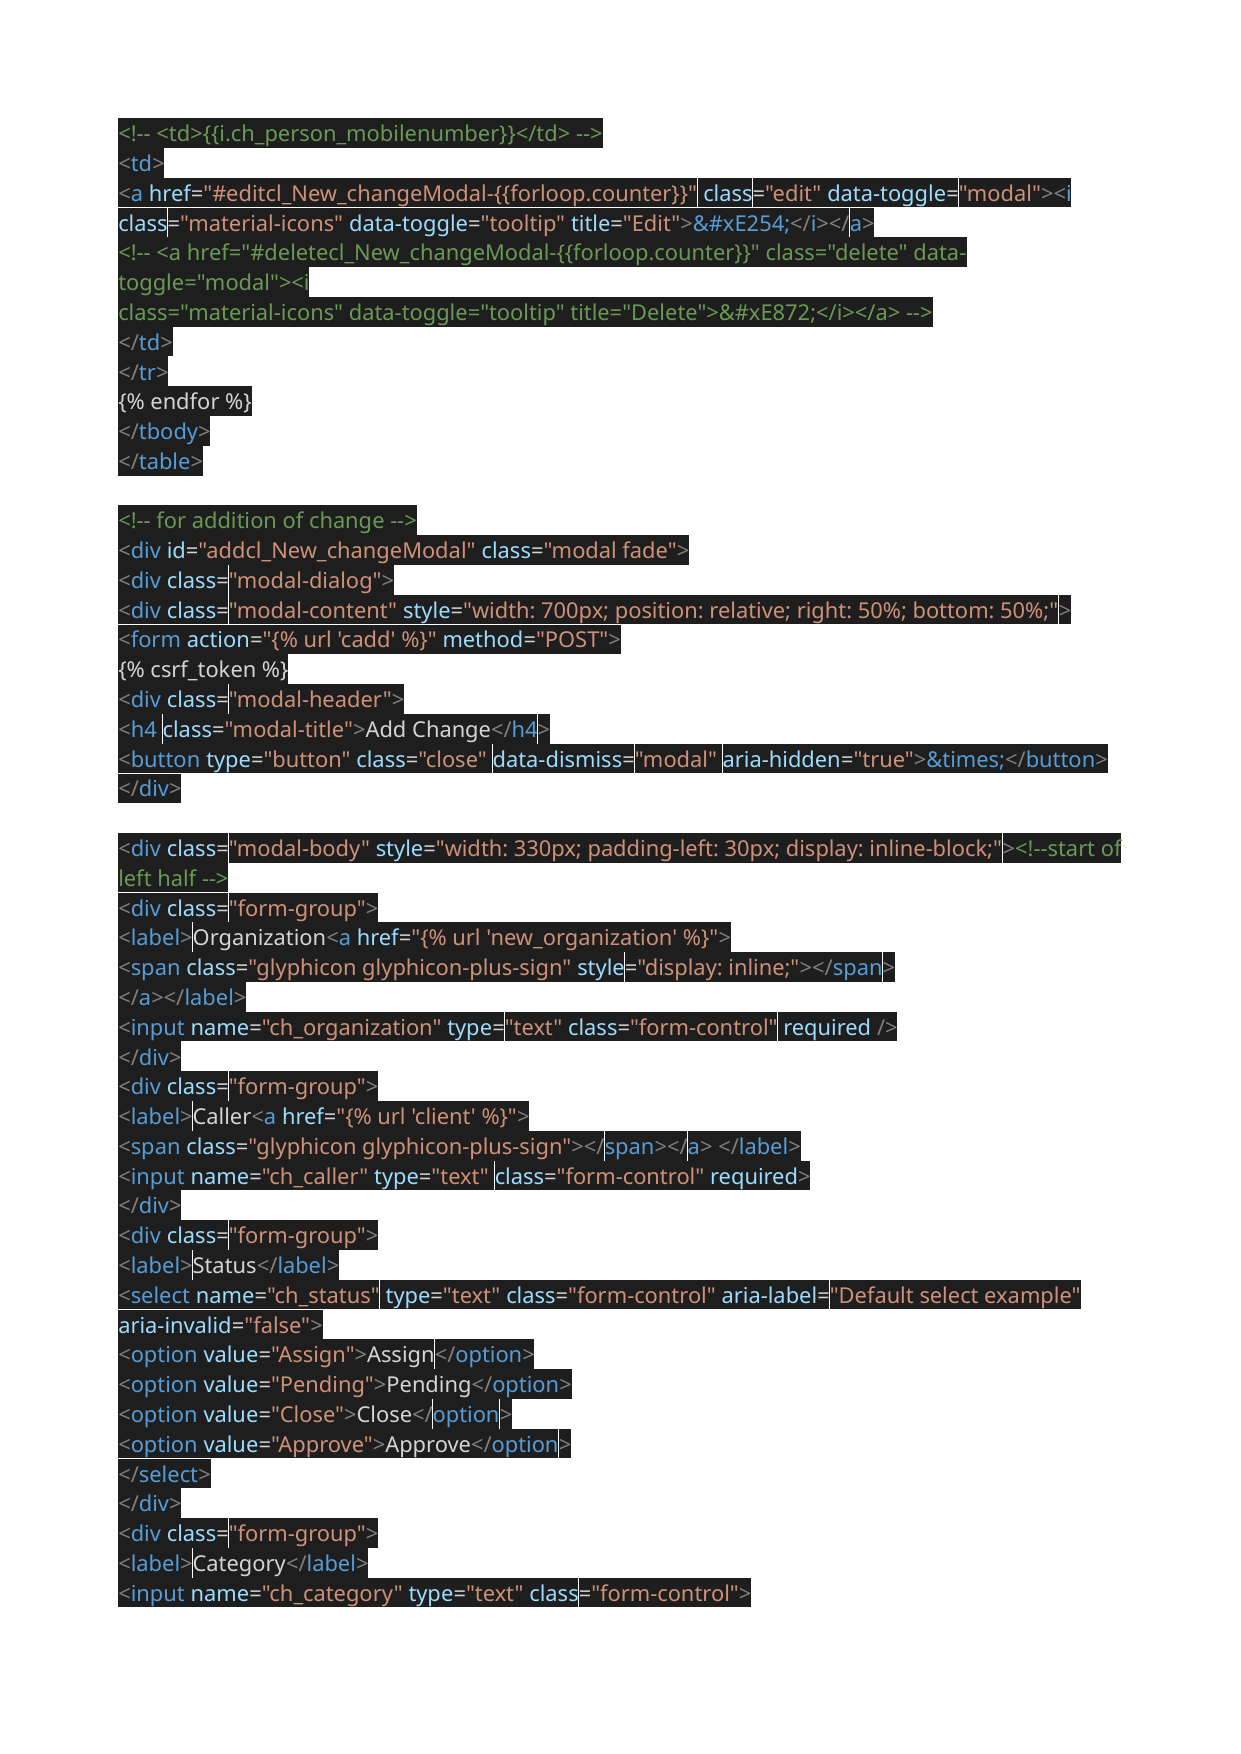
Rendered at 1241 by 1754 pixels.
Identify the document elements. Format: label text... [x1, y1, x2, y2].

text <form action="{% url 'cadd' %}" method="POST"> [118, 624, 1122, 654]
text <div class="modal-dialog"> [118, 565, 1122, 595]
text <td> [118, 148, 1122, 178]
text </select> [118, 1458, 1122, 1488]
text {% endfor %} [118, 386, 1122, 416]
text <a href="#editcl_New_changeModal-{{forloop.counter}}" class="edit" data-toggle="modal"><i [118, 178, 1122, 207]
text </td> [118, 327, 1122, 356]
text aria-invalid="false"> [118, 1309, 1122, 1339]
text <!-- <a href="#deletecl_New_changeModal-{{forloop.counter}}" class="delete" data-toggle="modal"><i [118, 237, 1122, 297]
text <span class="glyphicon glyphicon-plus-sign" style="display: inline;"></span> [118, 952, 1122, 982]
text <div id="addcl_New_changeModal" class="modal fade"> [118, 535, 1122, 565]
text <div class="modal-content" style="width: 700px; position: relative; right: 50%; bottom: 50%;"> [118, 595, 1122, 624]
text <input name="ch_category" type="text" class="form-control"> [118, 1578, 1122, 1607]
text <div class="form-group"> [118, 1071, 1122, 1101]
text <select name="ch_status" type="text" class="form-control" aria-label="Default select example" [118, 1280, 1122, 1309]
text <input name="ch_organization" type="text" class="form-control" required /> [118, 1012, 1122, 1041]
text <h4 class="modal-title">Add Change</h4> [118, 714, 1122, 744]
text <option value="Close">Close</option> [118, 1399, 1122, 1429]
text </div> [118, 1488, 1122, 1518]
text <button type="button" class="close" data-dismiss="modal" aria-hidden="true">&times;</button> [118, 744, 1122, 773]
text <div class="form-group"> [118, 1518, 1122, 1548]
text <label>Caller<a href="{% url 'client' %}"> [118, 1101, 1122, 1131]
text <label>Category</label> [118, 1548, 1122, 1578]
text <option value="Approve">Approve</option> [118, 1429, 1122, 1458]
text <span class="glyphicon glyphicon-plus-sign"></span></a> </label> [118, 1131, 1122, 1161]
text <!-- <td>{{i.ch_person_mobilenumber}}</td> --> [118, 118, 1122, 148]
text </table> [118, 446, 1122, 476]
text <input name="ch_caller" type="text" class="form-control" required> [118, 1161, 1122, 1190]
text <div class="form-group"> [118, 1220, 1122, 1250]
text <option value="Pending">Pending</option> [118, 1369, 1122, 1399]
text class="material-icons" data-toggle="tooltip" title="Edit">&#xE254;</i></a> [118, 207, 1122, 237]
text </tr> [118, 356, 1122, 386]
text </div> [118, 1190, 1122, 1220]
text class="material-icons" data-toggle="tooltip" title="Delete">&#xE872;</i></a> --> [118, 297, 1122, 327]
text </div> [118, 1041, 1122, 1071]
text </a></label> [118, 982, 1122, 1012]
text <!-- for addition of change --> [118, 505, 1122, 535]
text <option value="Assign">Assign</option> [118, 1339, 1122, 1369]
text </tbody> [118, 416, 1122, 446]
text <label>Organization<a href="{% url 'new_organization' %}"> [118, 922, 1122, 952]
text <div class="modal-header"> [118, 684, 1122, 714]
text </div> [118, 773, 1122, 803]
text <div class="modal-body" style="width: 330px; padding-left: 30px; display: inline-block;"><!--start of left half --> [118, 833, 1122, 892]
text <label>Status</label> [118, 1250, 1122, 1280]
text <div class="form-group"> [118, 892, 1122, 922]
text {% csrf_token %} [118, 654, 1122, 684]
